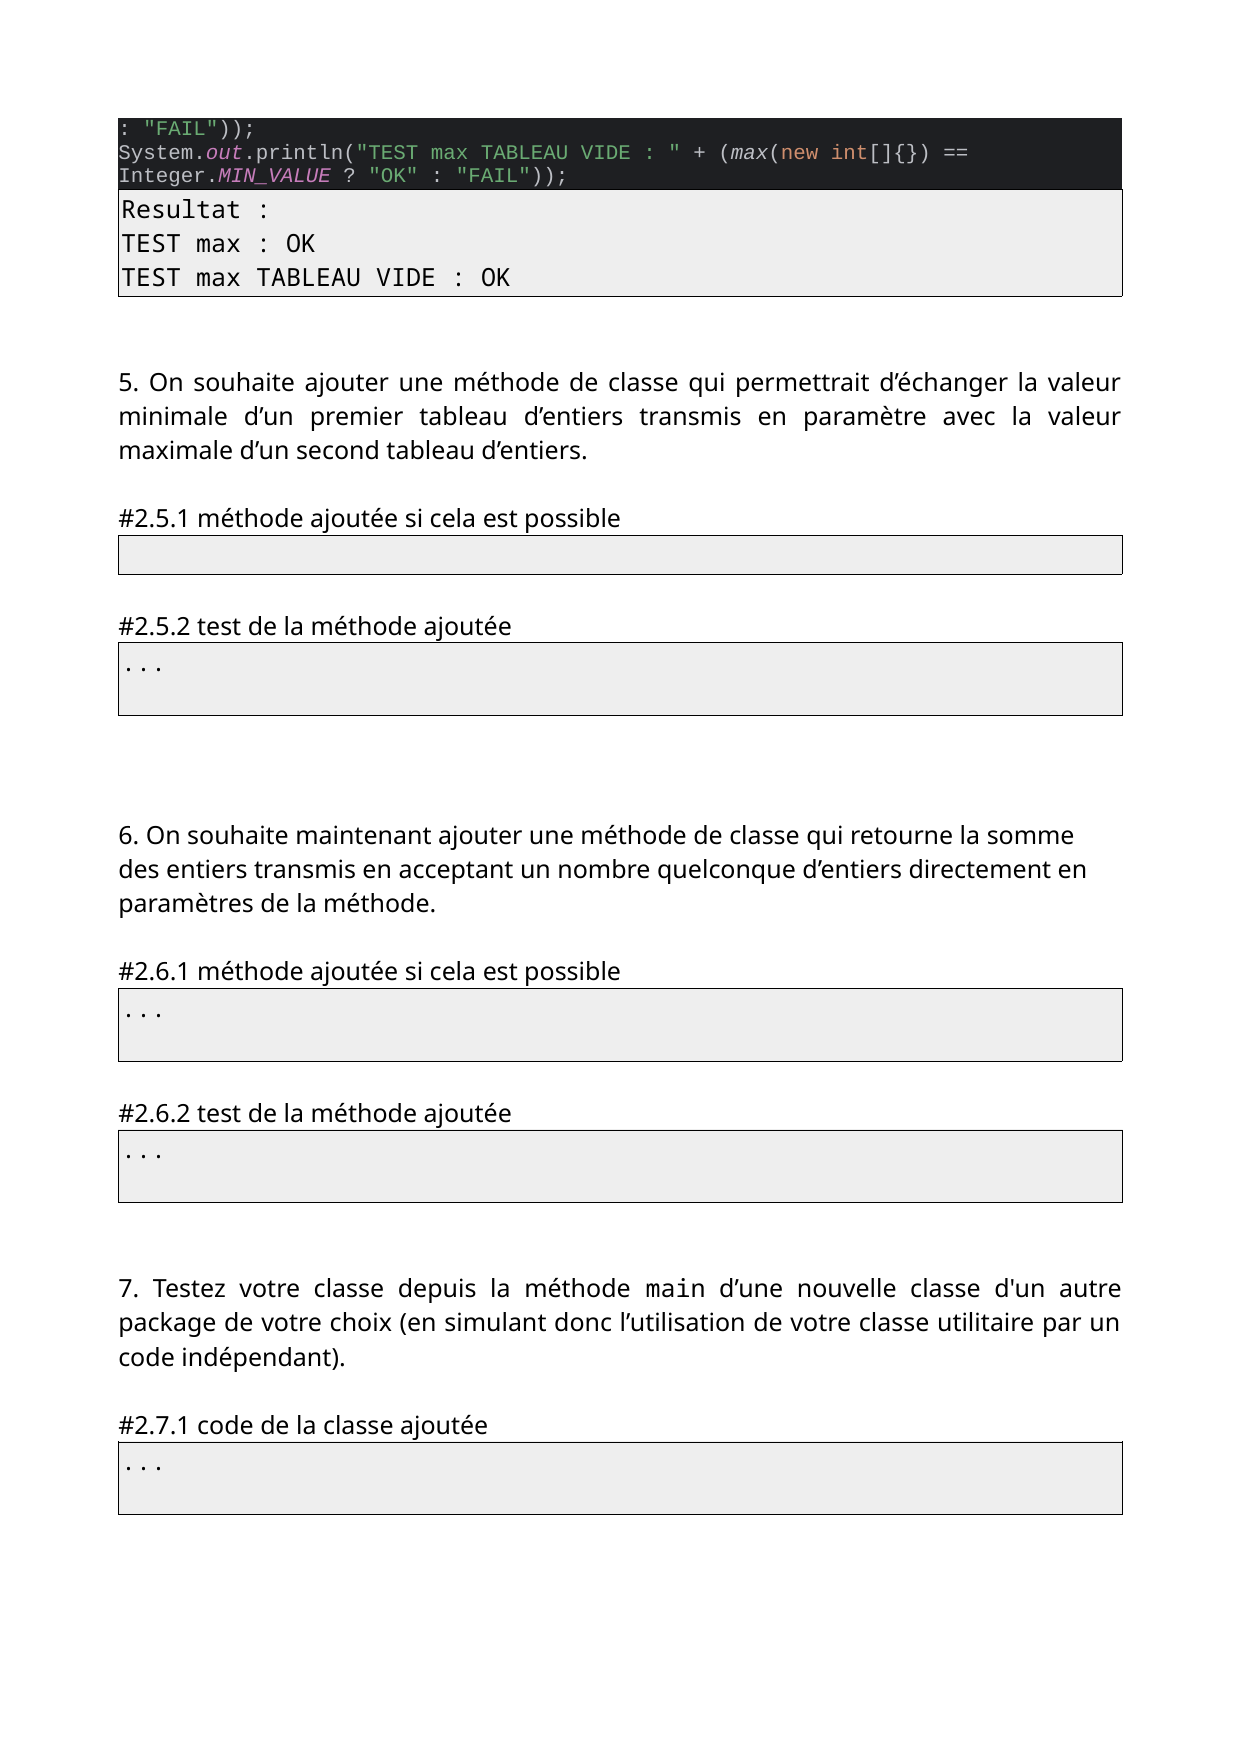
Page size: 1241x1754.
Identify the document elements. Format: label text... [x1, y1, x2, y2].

text #2.7.1 code de la classe ajoutée [118, 1407, 1122, 1441]
text TEST max : OK [119, 223, 1122, 257]
text TEST max TABLEAU VIDE : OK [119, 257, 1122, 296]
text #2.6.1 méthode ajoutée si cela est possible [118, 954, 1122, 988]
text #2.5.1 méthode ajoutée si cela est possible [118, 501, 1122, 535]
text 5. On souhaite ajouter une méthode de classe qui permettrait d’échanger la valeur minimale d’un premier tableau d’entiers transmis en paramètre avec la valeur maximale d’un second tableau d’entiers. [118, 364, 1122, 467]
text ... [119, 643, 1122, 676]
text #2.6.2 test de la méthode ajoutée [118, 1096, 1122, 1129]
text : "FAIL")); System.out.println("TEST max TABLEAU VIDE : " + (max(new int[]{}) == Integer.MIN_VALUE ? "OK" : "FAIL")); [118, 118, 1122, 189]
text Resultat : [119, 190, 1122, 223]
text ... [119, 1443, 1122, 1475]
text #2.5.2 test de la méthode ajoutée [118, 608, 1122, 642]
text 7. Testez votre classe depuis la méthode main d’une nouvelle classe d'un autre package de votre choix (en simulant donc l’utilisation de votre classe utilitaire par un code indépendant). [118, 1271, 1122, 1373]
text 6. On souhaite maintenant ajouter une méthode de classe qui retourne la somme des entiers transmis en acceptant un nombre quelconque d’entiers directement en paramètres de la méthode. [118, 818, 1122, 920]
text ... [119, 1131, 1122, 1164]
text ... [119, 989, 1122, 1022]
